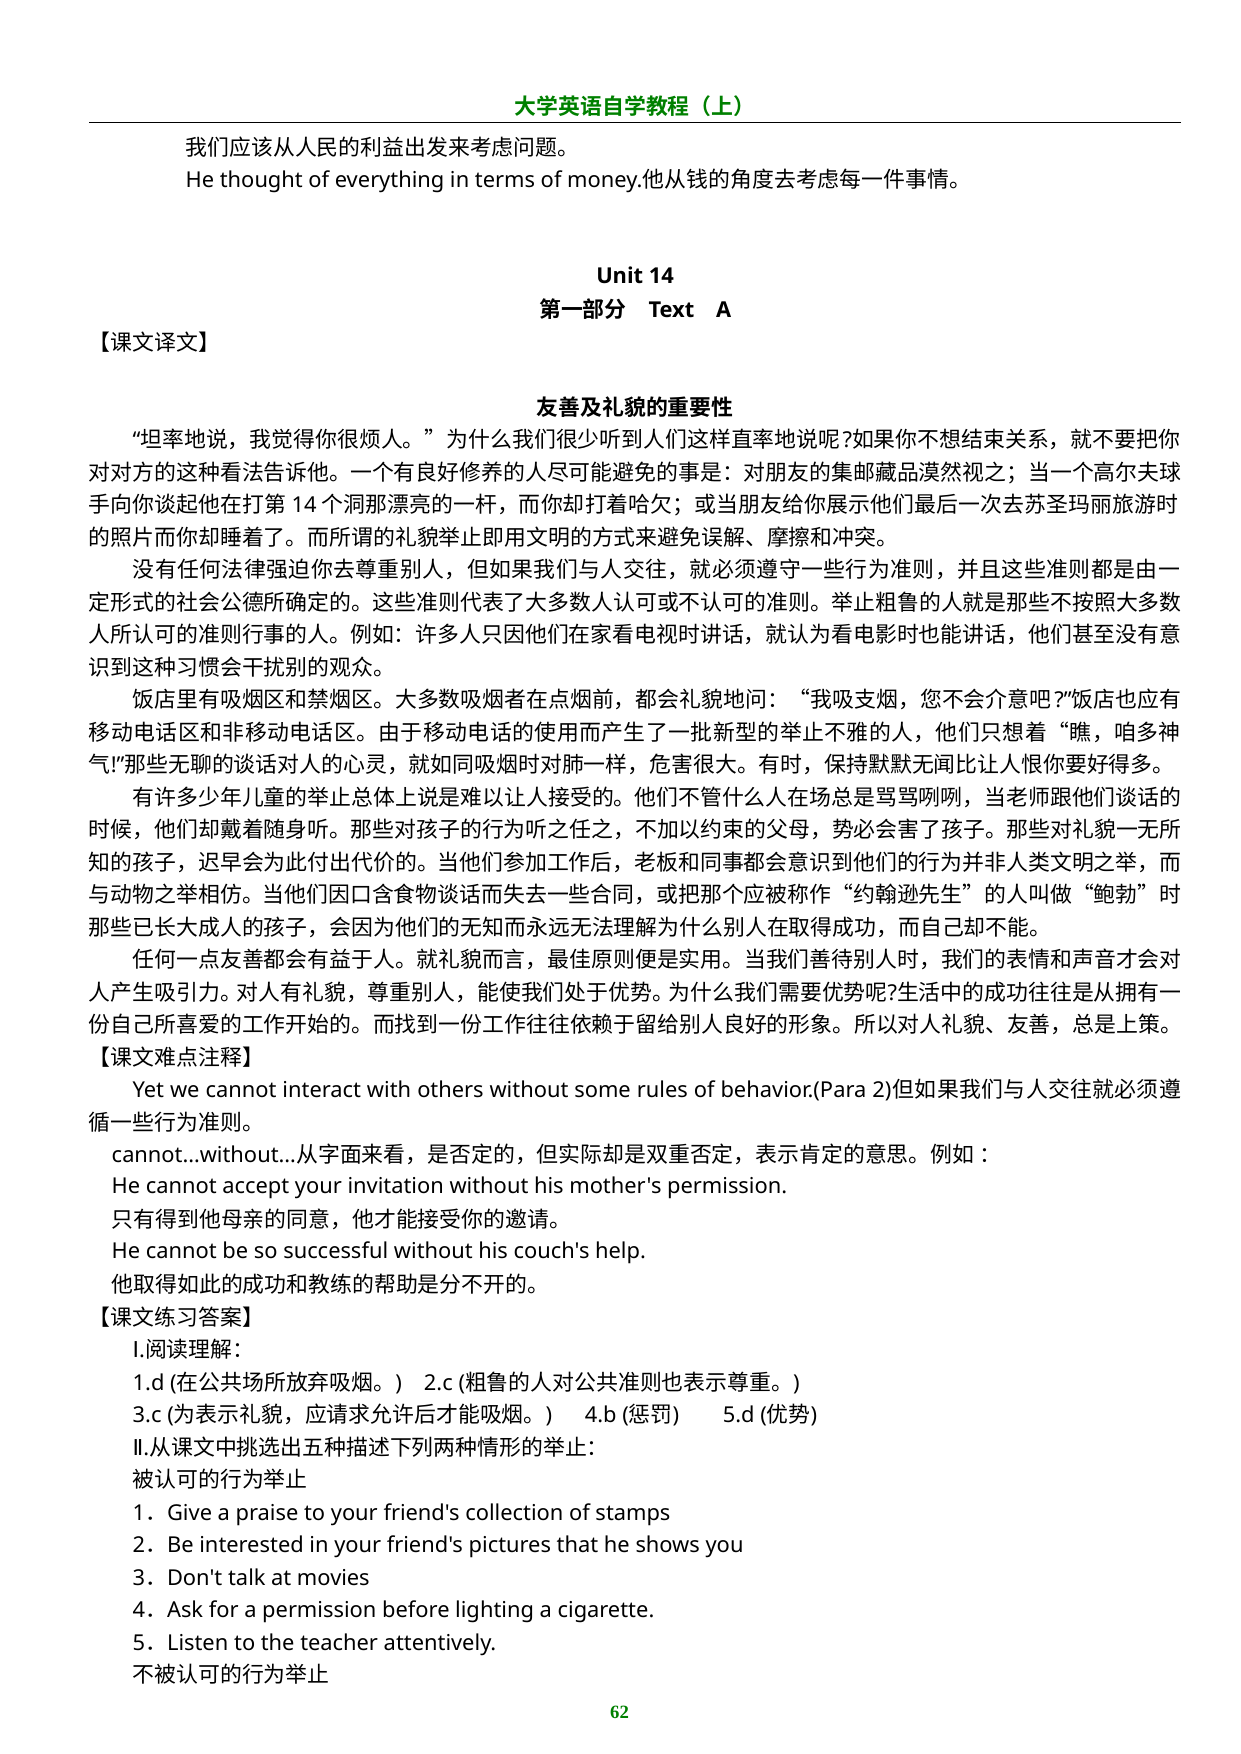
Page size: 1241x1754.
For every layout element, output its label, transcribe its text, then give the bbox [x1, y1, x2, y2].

text 1.d (在公共场所放弃吸烟。) 2.c (粗鲁的人对公共准则也表示尊重。) 3.c (为表示礼貌，应请求允许后才能吸烟。) 4.b (惩罚) 5.d (优势) [89, 1364, 1181, 1429]
text 【课文难点注释】 [89, 1039, 1181, 1072]
text 第一部分 Text A [89, 292, 1181, 324]
text 5．Listen to the teacher attentively. [89, 1624, 1181, 1657]
text 【课文译文】 [89, 324, 1181, 357]
text 4．Ask for a permission before lighting a cigarette. [89, 1592, 1181, 1624]
text 饭店里有吸烟区和禁烟区。大多数吸烟者在点烟前，都会礼貌地问：“我吸支烟，您不会介意吧?”饭店也应有移动电话区和非移动电话区。由于移动电话的使用而产生了一批新型的举止不雅的人，他们只想着“瞧，咱多神气!”那些无聊的谈话对人的心灵，就如同吸烟时对肺一样，危害很大。有时，保持默默无闻比让人恨你要好得多。 [89, 682, 1181, 779]
text Yet we cannot interact with others without some rules of behavior.(Para 2)但如果我们与人交往就必须遵循一些行为准则。 cannot…without…从字面来看，是否定的，但实际却是双重否定，表示肯定的意思。例如 ： He cannot accept your invitation without his mother's permission. 只有得到他母亲的同意，他才能接受你的邀请。 He cannot be so successful without his couch's help. 他取得如此的成功和教练的帮助是分不开的。 [89, 1072, 1181, 1299]
text 任何一点友善都会有益于人。就礼貌而言，最佳原则便是实用。当我们善待别人时，我们的表情和声音才会对人产生吸引力。对人有礼貌，尊重别人，能使我们处于优势。为什么我们需要优势呢?生活中的成功往往是从拥有一份自己所喜爱的工作开始的。而找到一份工作往往依赖于留给别人良好的形象。所以对人礼貌、友善，总是上策。 [89, 942, 1181, 1039]
text 3．Don't talk at movies [89, 1559, 1181, 1592]
text 没有任何法律强迫你去尊重别人，但如果我们与人交往，就必须遵守一些行为准则，并且这些准则都是由一定形式的社会公德所确定的。这些准则代表了大多数人认可或不认可的准则。举止粗鲁的人就是那些不按照大多数人所认可的准则行事的人。例如：许多人只因他们在家看电视时讲话，就认为看电影时也能讲话，他们甚至没有意识到这种习惯会干扰别的观众。 [89, 552, 1181, 682]
text 1．Give a praise to your friend's collection of stamps [89, 1494, 1181, 1527]
text 不被认可的行为举止 [89, 1657, 1181, 1689]
text Unit 14 [89, 259, 1181, 292]
text 【课文练习答案】 [89, 1299, 1181, 1332]
text Ⅱ.从课文中挑选出五种描述下列两种情形的举止： [89, 1429, 1181, 1462]
text Ⅰ.阅读理解： [89, 1332, 1181, 1364]
text 我们应该从人民的利益出发来考虑问题。 He thought of everything in terms of money.他从钱的角度去考虑每一件事情。 [185, 129, 1181, 194]
text “坦率地说，我觉得你很烦人。”为什么我们很少听到人们这样直率地说呢?如果你不想结束关系，就不要把你对对方的这种看法告诉他。一个有良好修养的人尽可能避免的事是：对朋友的集邮藏品漠然视之；当一个高尔夫球手向你谈起他在打第14个洞那漂亮的一杆，而你却打着哈欠；或当朋友给你展示他们最后一次去苏圣玛丽旅游时的照片而你却睡着了。而所谓的礼貌举止即用文明的方式来避免误解、摩擦和冲突。 [89, 422, 1181, 552]
text 友善及礼貌的重要性 [89, 389, 1181, 422]
text 被认可的行为举止 [89, 1462, 1181, 1494]
text 有许多少年儿童的举止总体上说是难以让人接受的。他们不管什么人在场总是骂骂咧咧，当老师跟他们谈话的时候，他们却戴着随身听。那些对孩子的行为听之任之，不加以约束的父母，势必会害了孩子。那些对礼貌一无所知的孩子，迟早会为此付出代价的。当他们参加工作后，老板和同事都会意识到他们的行为并非人类文明之举，而与动物之举相仿。当他们因口含食物谈话而失去一些合同，或把那个应被称作“约翰逊先生”的人叫做“鲍勃”时，那些已长大成人的孩子，会因为他们的无知而永远无法理解为什么别人在取得成功，而自己却不能。 [89, 779, 1181, 942]
text 2．Be interested in your friend's pictures that he shows you [89, 1527, 1181, 1559]
